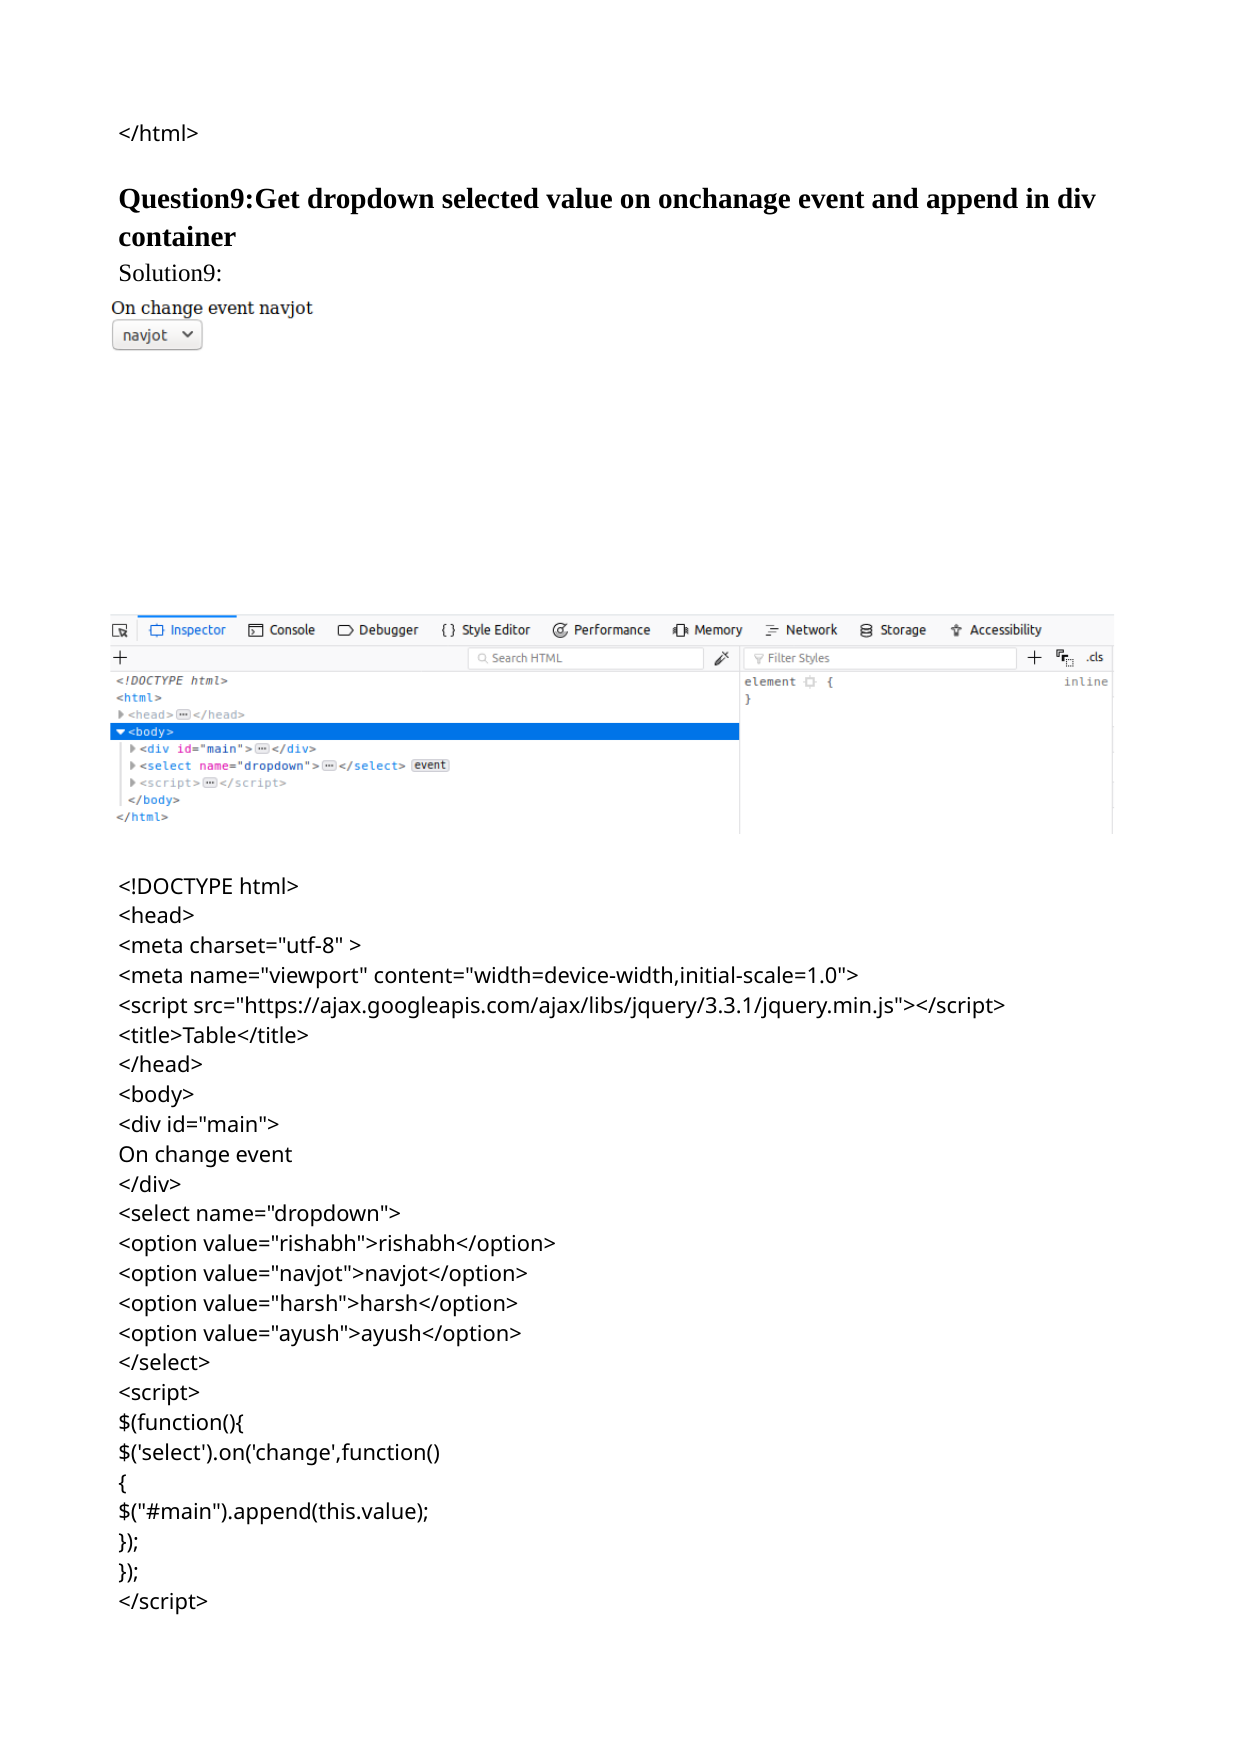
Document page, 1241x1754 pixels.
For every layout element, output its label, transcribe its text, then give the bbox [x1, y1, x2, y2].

text </html> [118, 118, 1122, 148]
text $('select').on('change',function() [118, 1437, 1122, 1466]
text <select name="dropdown"> [118, 1198, 1122, 1228]
text <script src="https://ajax.googleapis.com/ajax/libs/jquery/3.3.1/jquery.min.js"></script> [118, 990, 1122, 1019]
text <body> [118, 1079, 1122, 1109]
text </script> [118, 1586, 1122, 1615]
text $(function(){ [118, 1407, 1122, 1437]
text <!DOCTYPE html> [118, 871, 1122, 900]
text <meta charset="utf-8" > [118, 930, 1122, 960]
text </head> [118, 1049, 1122, 1079]
text Solution9: [118, 258, 1122, 287]
text Question9:Get dropdown selected value on onchanage event and append in div container [118, 181, 1122, 253]
text <option value="ayush">ayush</option> [118, 1317, 1122, 1347]
text }); [118, 1526, 1122, 1556]
text <script> [118, 1377, 1122, 1407]
text <head> [118, 900, 1122, 930]
text </select> [118, 1347, 1122, 1377]
text </div> [118, 1168, 1122, 1198]
text <option value="navjot">navjot</option> [118, 1258, 1122, 1288]
text <div id="main"> [118, 1109, 1122, 1139]
picture [110, 297, 1115, 834]
text <title>Table</title> [118, 1019, 1122, 1049]
text <option value="rishabh">rishabh</option> [118, 1228, 1122, 1258]
text <option value="harsh">harsh</option> [118, 1288, 1122, 1317]
text { [118, 1466, 1122, 1496]
text $("#main").append(this.value); [118, 1496, 1122, 1526]
text }); [118, 1556, 1122, 1586]
text On change event [118, 1139, 1122, 1168]
text <meta name="viewport" content="width=device-width,initial-scale=1.0"> [118, 960, 1122, 990]
